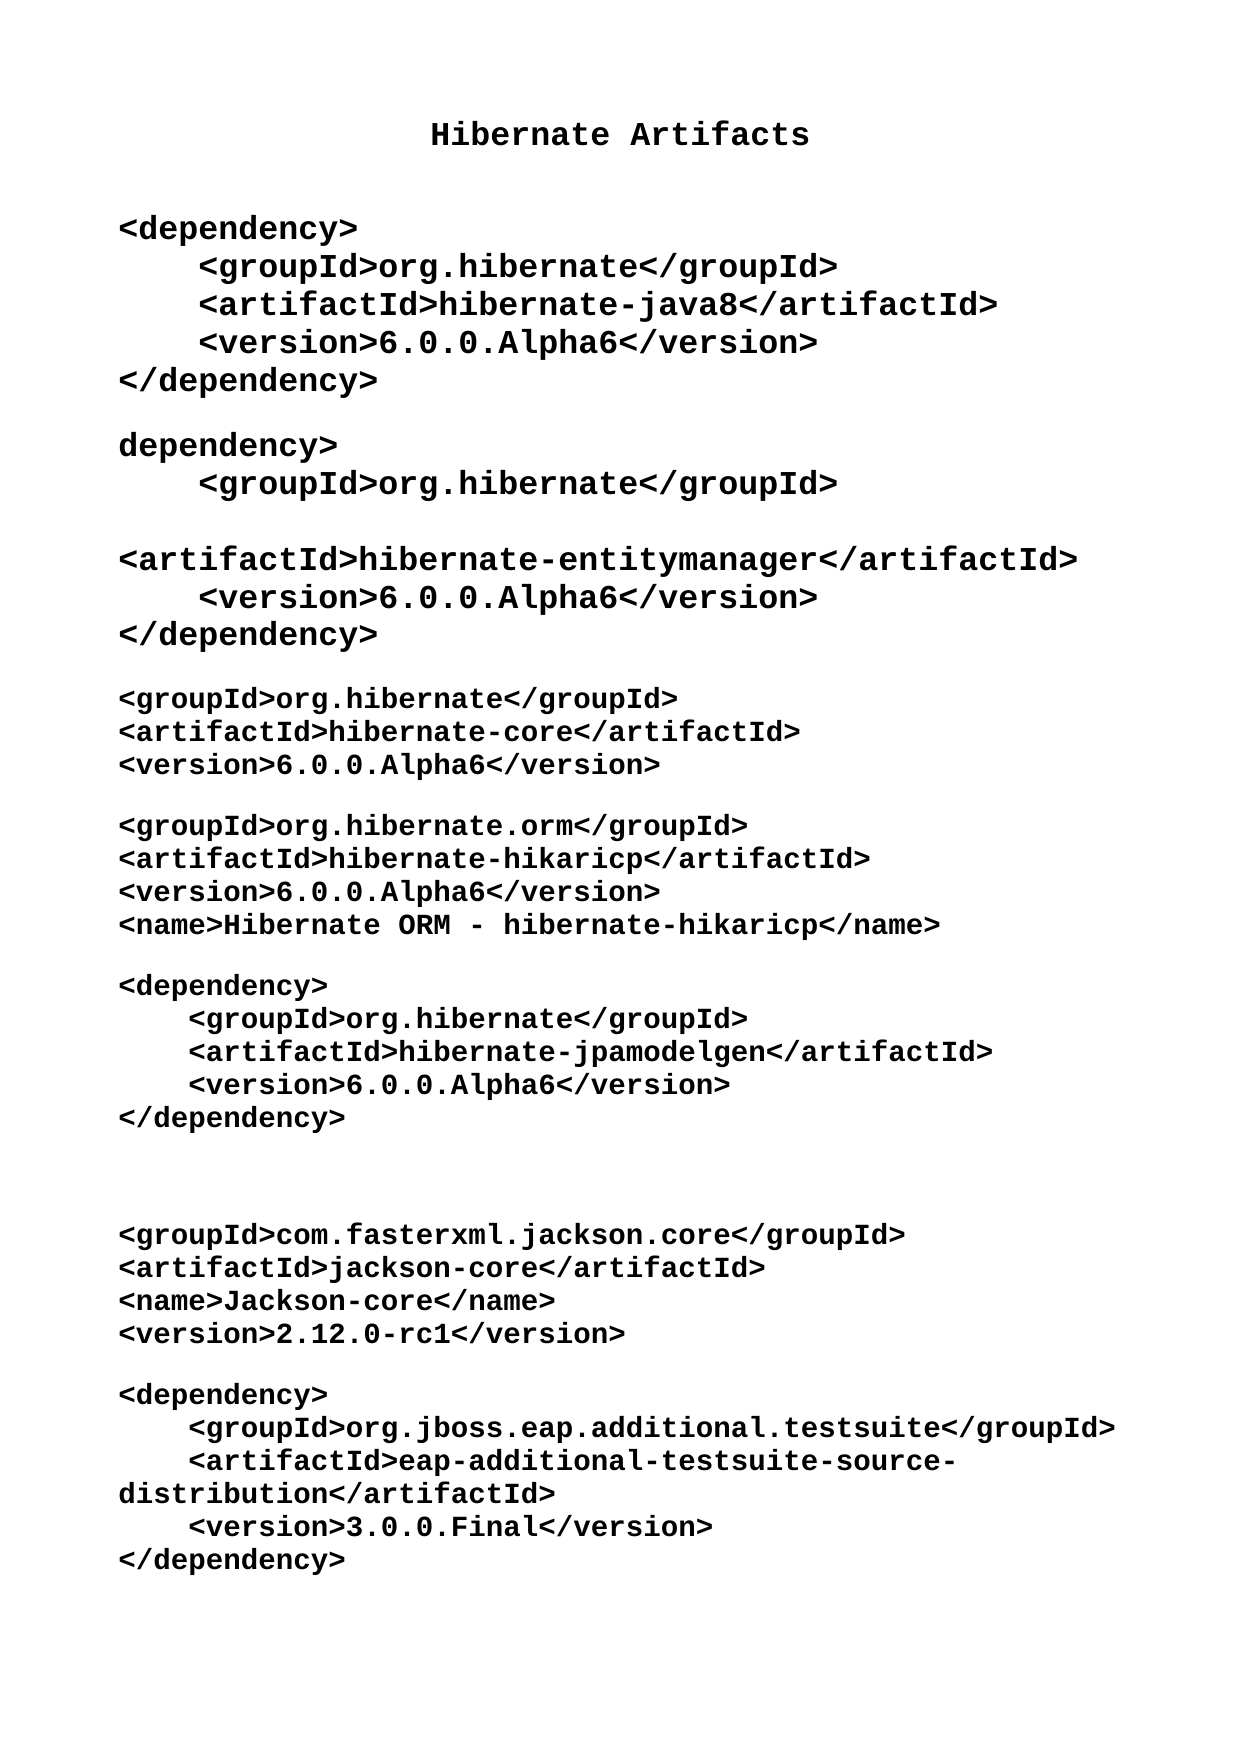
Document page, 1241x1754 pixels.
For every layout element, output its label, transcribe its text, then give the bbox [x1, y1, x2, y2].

text <dependency> [118, 212, 1122, 250]
text <artifactId>jackson-core</artifactId> [118, 1253, 1122, 1286]
text <dependency> [118, 1380, 1122, 1413]
text <artifactId>hibernate-java8</artifactId> [118, 288, 1122, 325]
text <name>Jackson-core</name> [118, 1286, 1122, 1319]
text <groupId>org.jboss.eap.additional.testsuite</groupId> [118, 1413, 1122, 1446]
text </dependency> [118, 1103, 1122, 1136]
text <artifactId>hibernate-hikaricp</artifactId> [118, 844, 1122, 877]
text <artifactId>hibernate-jpamodelgen</artifactId> [118, 1037, 1122, 1070]
text <groupId>org.hibernate</groupId> [118, 1004, 1122, 1037]
text <version>6.0.0.Alpha6</version> [118, 325, 1122, 363]
text <version>6.0.0.Alpha6</version> [118, 1070, 1122, 1103]
text <groupId>org.hibernate</groupId> [118, 684, 1122, 717]
text <artifactId>hibernate-core</artifactId> [118, 717, 1122, 750]
text <groupId>org.hibernate</groupId> [118, 250, 1122, 288]
text <groupId>org.hibernate.orm</groupId> [118, 811, 1122, 844]
text <version>6.0.0.Alpha6</version> [118, 580, 1122, 618]
text <version>6.0.0.Alpha6</version> [118, 750, 1122, 783]
text <artifactId>hibernate-entitymanager</artifactId> [118, 505, 1122, 580]
text <groupId>com.fasterxml.jackson.core</groupId> [118, 1220, 1122, 1253]
text <version>3.0.0.Final</version> [118, 1512, 1122, 1546]
text dependency> [118, 429, 1122, 467]
text <version>6.0.0.Alpha6</version> [118, 877, 1122, 910]
text </dependency> [118, 1546, 1122, 1578]
text <version>2.12.0-rc1</version> [118, 1319, 1122, 1352]
text </dependency> [118, 618, 1122, 656]
text <groupId>org.hibernate</groupId> [118, 467, 1122, 505]
text </dependency> [118, 363, 1122, 401]
text <name>Hibernate ORM - hibernate-hikaricp</name> [118, 910, 1122, 943]
text <artifactId>eap-additional-testsuite-source-distribution</artifactId> [118, 1446, 1122, 1512]
text Hibernate Artifacts [118, 118, 1122, 156]
text <dependency> [118, 971, 1122, 1004]
